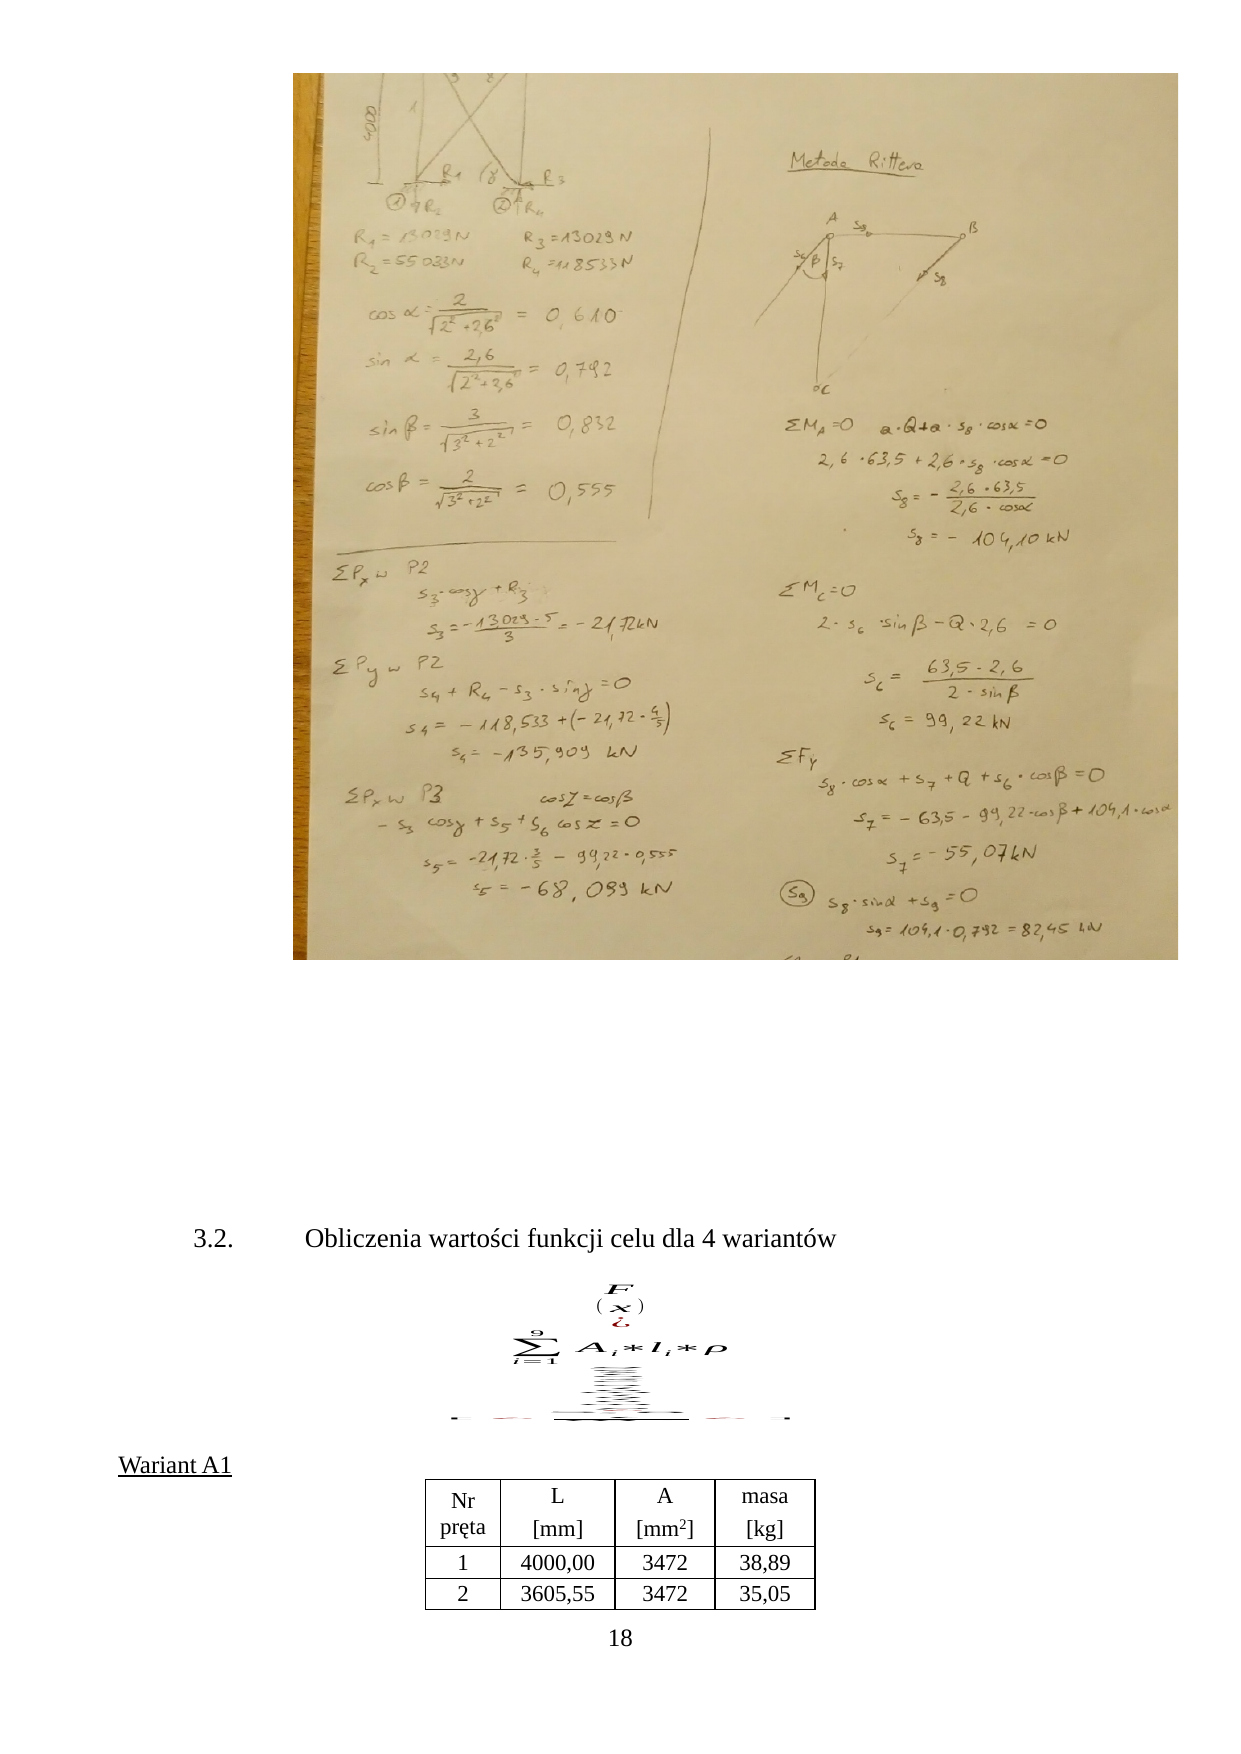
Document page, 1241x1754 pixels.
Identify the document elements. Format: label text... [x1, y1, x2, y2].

table_header A [616, 1480, 714, 1510]
table_cell 2 [426, 1579, 500, 1609]
table_header masa [716, 1480, 814, 1510]
table_cell 38,89 [716, 1547, 814, 1577]
table_cell [kg] [716, 1510, 814, 1546]
table_cell 3472 [616, 1579, 714, 1609]
table_header Nr pręta [426, 1480, 500, 1546]
text Wariant A1 [118, 1450, 1122, 1479]
table_cell [mm] [501, 1510, 614, 1546]
table_cell 4000,00 [501, 1547, 614, 1577]
list Obliczenia wartości funkcji celu dla 4 wariantów [193, 1222, 1122, 1254]
table_cell [mm2] [616, 1510, 714, 1546]
table_cell 1 [426, 1547, 500, 1577]
table_cell 3605,55 [501, 1579, 614, 1609]
table_header L [501, 1480, 614, 1510]
table_cell 3472 [616, 1547, 714, 1577]
table_cell 35,05 [716, 1579, 814, 1609]
